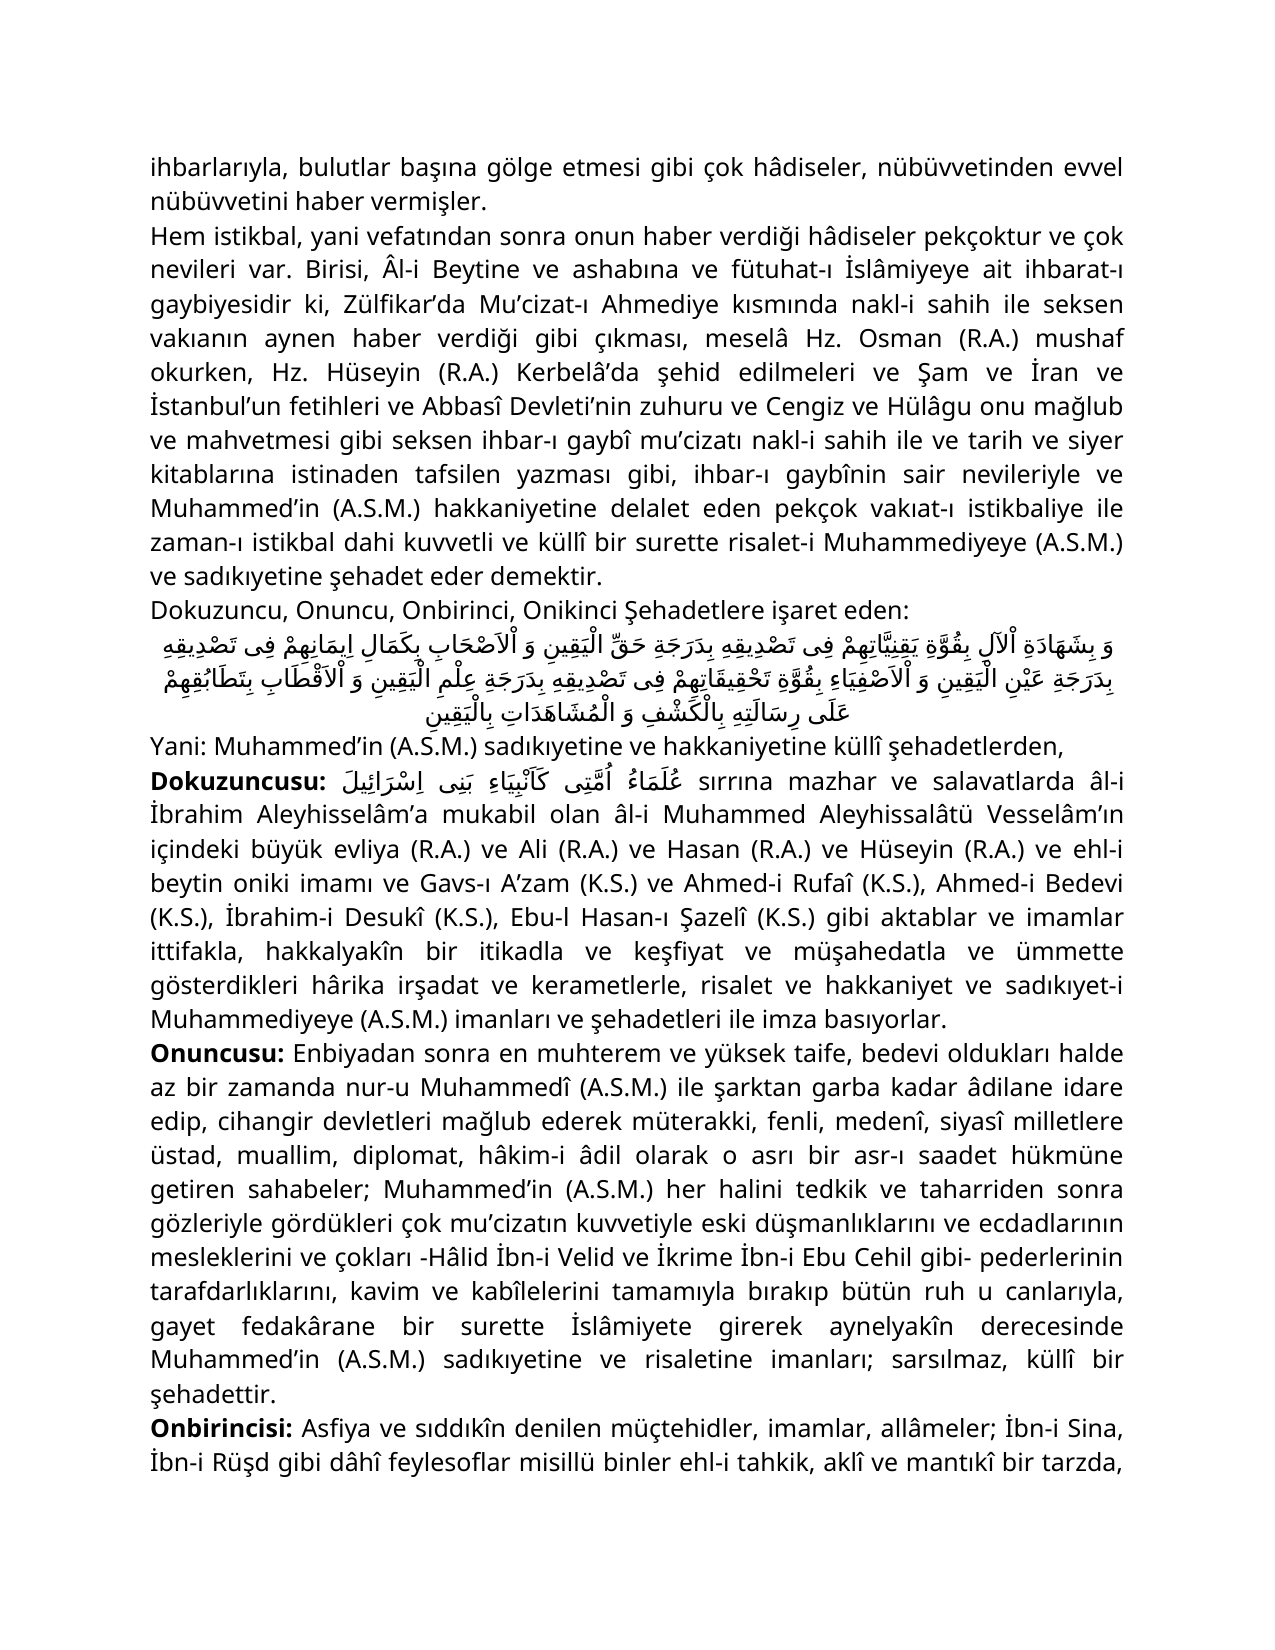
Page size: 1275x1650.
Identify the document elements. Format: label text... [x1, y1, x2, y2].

text Dokuzuncusu: عُلَمَاءُ اُمَّتِى كَاَنْبِيَاءِ بَنِى اِسْرَائِيلَ sırrına mazhar ve salavatlarda âl-i İbrahim Aleyhisselâm’a mukabil olan âl-i Muhammed Aleyhissalâtü Vesselâm’ın içindeki büyük evliya (R.A.) ve Ali (R.A.) ve Hasan (R.A.) ve Hüseyin (R.A.) ve ehl-i beytin oniki imamı ve Gavs-ı A’zam (K.S.) ve Ahmed-i Rufaî (K.S.), Ahmed-i Bedevi (K.S.), İbrahim-i Desukî (K.S.), Ebu-l Hasan-ı Şazelî (K.S.) gibi aktablar ve imamlar ittifakla, hakkalyakîn bir itikadla ve keşfiyat ve müşahedatla ve ümmette gösterdikleri hârika irşadat ve kerametlerle, risalet ve hakkaniyet ve sadıkıyet-i Muhammediyeye (A.S.M.) imanları ve şehadetleri ile imza basıyorlar. [150, 763, 1125, 1036]
text Onuncusu: Enbiyadan sonra en muhterem ve yüksek taife, bedevi oldukları halde az bir zamanda nur-u Muhammedî (A.S.M.) ile şarktan garba kadar âdilane idare edip, cihangir devletleri mağlub ederek müterakki, fenli, medenî, siyasî milletlere üstad, muallim, diplomat, hâkim-i âdil olarak o asrı bir asr-ı saadet hükmüne getiren sahabeler; Muhammed’in (A.S.M.) her halini tedkik ve taharriden sonra gözleriyle gördükleri çok mu’cizatın kuvvetiyle eski düşmanlıklarını ve ecdadlarının mesleklerini ve çokları -Hâlid İbn-i Velid ve İkrime İbn-i Ebu Cehil gibi- pederlerinin tarafdarlıklarını, kavim ve kabîlelerini tamamıyla bırakıp bütün ruh u canlarıyla, gayet fedakârane bir surette İslâmiyete girerek aynelyakîn derecesinde Muhammed’in (A.S.M.) sadıkıyetine ve risaletine imanları; sarsılmaz, küllî bir şehadettir. [150, 1036, 1125, 1410]
text Dokuzuncu, Onuncu, Onbirinci, Onikinci Şehadetlere işaret eden: [150, 593, 1125, 627]
text Onbirincisi: Asfiya ve sıddıkîn denilen müçtehidler, imamlar, allâmeler; İbn-i Sina, İbn-i Rüşd gibi dâhî feylesoflar misillü binler ehl-i tahkik, aklî ve mantıkî bir tarzda, [150, 1410, 1125, 1478]
text ihbarlarıyla, bulutlar başına gölge etmesi gibi çok hâdiseler, nübüvvetinden evvel nübüvvetini haber vermişler. [150, 150, 1125, 218]
text وَ بِشَهَادَةِ اْلآلِ بِقُوَّةِ يَقِنِيَّاتِهِمْ فِى تَصْدِيقِهِ بِدَرَجَةِ حَقِّ الْيَقِينِ وَ اْلاَصْحَابِ بِكَمَالِ اِيمَانِهِمْ فِى تَصْدِيقِهِ بِدَرَجَةِ عَيْنِ الْيَقِينِ وَ اْلاَصْفِيَاءِ بِقُوَّةِ تَحْقِيقَاتِهِمْ فِى تَصْدِيقِهِ بِدَرَجَةِ عِلْمِ الْيَقِينِ وَ اْلاَقْطَابِ بِتَطَابُقِهِمْ عَلَى رِسَالَتِهِ بِالْكَشْفِ وَ الْمُشَاهَدَاتِ بِالْيَقِينِ [150, 627, 1125, 729]
text Yani: Muhammed’in (A.S.M.) sadıkıyetine ve hakkaniyetine küllî şehadetlerden, [150, 729, 1125, 763]
text Hem istikbal, yani vefatından sonra onun haber verdiği hâdiseler pekçoktur ve çok nevileri var. Birisi, Âl-i Beytine ve ashabına ve fütuhat-ı İslâmiyeye ait ihbarat-ı gaybiyesidir ki, Zülfikar’da Mu’cizat-ı Ahmediye kısmında nakl-i sahih ile seksen vakıanın aynen haber verdiği gibi çıkması, meselâ Hz. Osman (R.A.) mushaf okurken, Hz. Hüseyin (R.A.) Kerbelâ’da şehid edilmeleri ve Şam ve İran ve İstanbul’un fetihleri ve Abbasî Devleti’nin zuhuru ve Cengiz ve Hülâgu onu mağlub ve mahvetmesi gibi seksen ihbar-ı gaybî mu’cizatı nakl-i sahih ile ve tarih ve siyer kitablarına istinaden tafsilen yazması gibi, ihbar-ı gaybînin sair nevileriyle ve Muhammed’in (A.S.M.) hakkaniyetine delalet eden pekçok vakıat-ı istikbaliye ile zaman-ı istikbal dahi kuvvetli ve küllî bir surette risalet-i Muhammediyeye (A.S.M.) ve sadıkıyetine şehadet eder demektir. [150, 218, 1125, 593]
